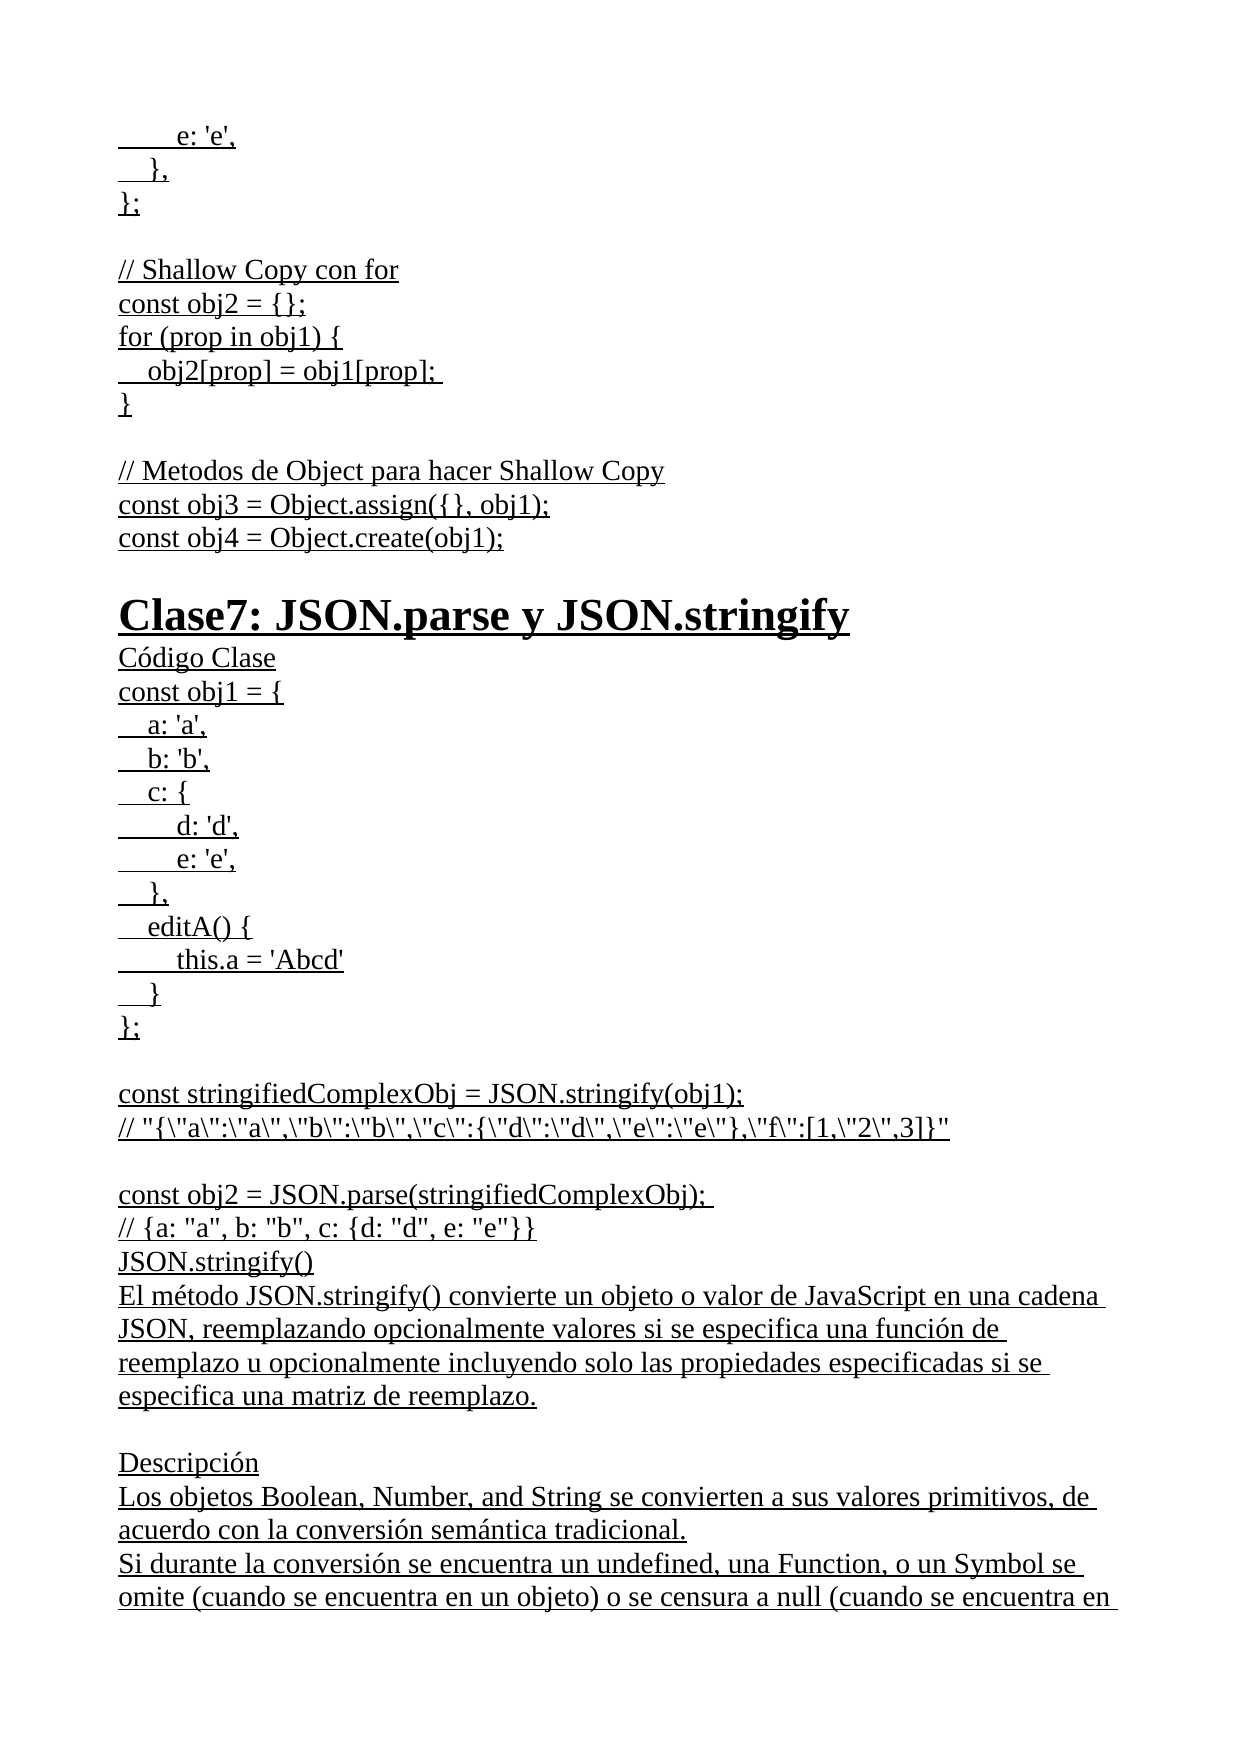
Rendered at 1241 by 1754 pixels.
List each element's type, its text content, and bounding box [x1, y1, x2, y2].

text e: 'e', [118, 118, 1122, 152]
text }, [118, 875, 1122, 909]
text }, [118, 152, 1122, 185]
text // "{\"a\":\"a\",\"b\":\"b\",\"c\":{\"d\":\"d\",\"e\":\"e\"},\"f\":[1,\"2\",3]}" [118, 1110, 1122, 1143]
text }; [118, 1009, 1122, 1043]
text El método JSON.stringify() convierte un objeto o valor de JavaScript en una cadena JSON, reemplazando opcionalmente valores si se especifica una función de reemplazo u opcionalmente incluyendo solo las propiedades especificadas si se especifica una matriz de reemplazo. [118, 1278, 1122, 1412]
text // Shallow Copy con for [118, 252, 1122, 286]
text d: 'd', [118, 808, 1122, 842]
text c: { [118, 774, 1122, 808]
text } [118, 386, 1122, 420]
text Si durante la conversión se encuentra un undefined, una Function, o un Symbol se omite (cuando se encuentra en un objeto) o se censura a null (cuando se encuentra en [118, 1546, 1122, 1613]
text a: 'a', [118, 707, 1122, 741]
text const obj2 = {}; [118, 286, 1122, 319]
text const obj4 = Object.create(obj1); [118, 521, 1122, 554]
text for (prop in obj1) { [118, 319, 1122, 353]
text const obj3 = Object.assign({}, obj1); [118, 487, 1122, 521]
text // {a: "a", b: "b", c: {d: "d", e: "e"}} [118, 1211, 1122, 1244]
text } [118, 976, 1122, 1009]
text }; [118, 185, 1122, 219]
text Los objetos Boolean, Number, and String se convierten a sus valores primitivos, de acuerdo con la conversión semántica tradicional. [118, 1479, 1122, 1546]
text e: 'e', [118, 842, 1122, 875]
text Clase7: JSON.parse y JSON.stringify [118, 588, 1122, 640]
text Descripción [118, 1445, 1122, 1479]
text // Metodos de Object para hacer Shallow Copy [118, 453, 1122, 487]
text editA() { [118, 909, 1122, 942]
text obj2[prop] = obj1[prop]; [118, 353, 1122, 386]
text this.a = 'Abcd' [118, 942, 1122, 976]
text const obj1 = { [118, 674, 1122, 707]
text const stringifiedComplexObj = JSON.stringify(obj1); [118, 1076, 1122, 1110]
text b: 'b', [118, 741, 1122, 774]
text const obj2 = JSON.parse(stringifiedComplexObj); [118, 1177, 1122, 1211]
text Código Clase [118, 640, 1122, 674]
text JSON.stringify() [118, 1244, 1122, 1278]
